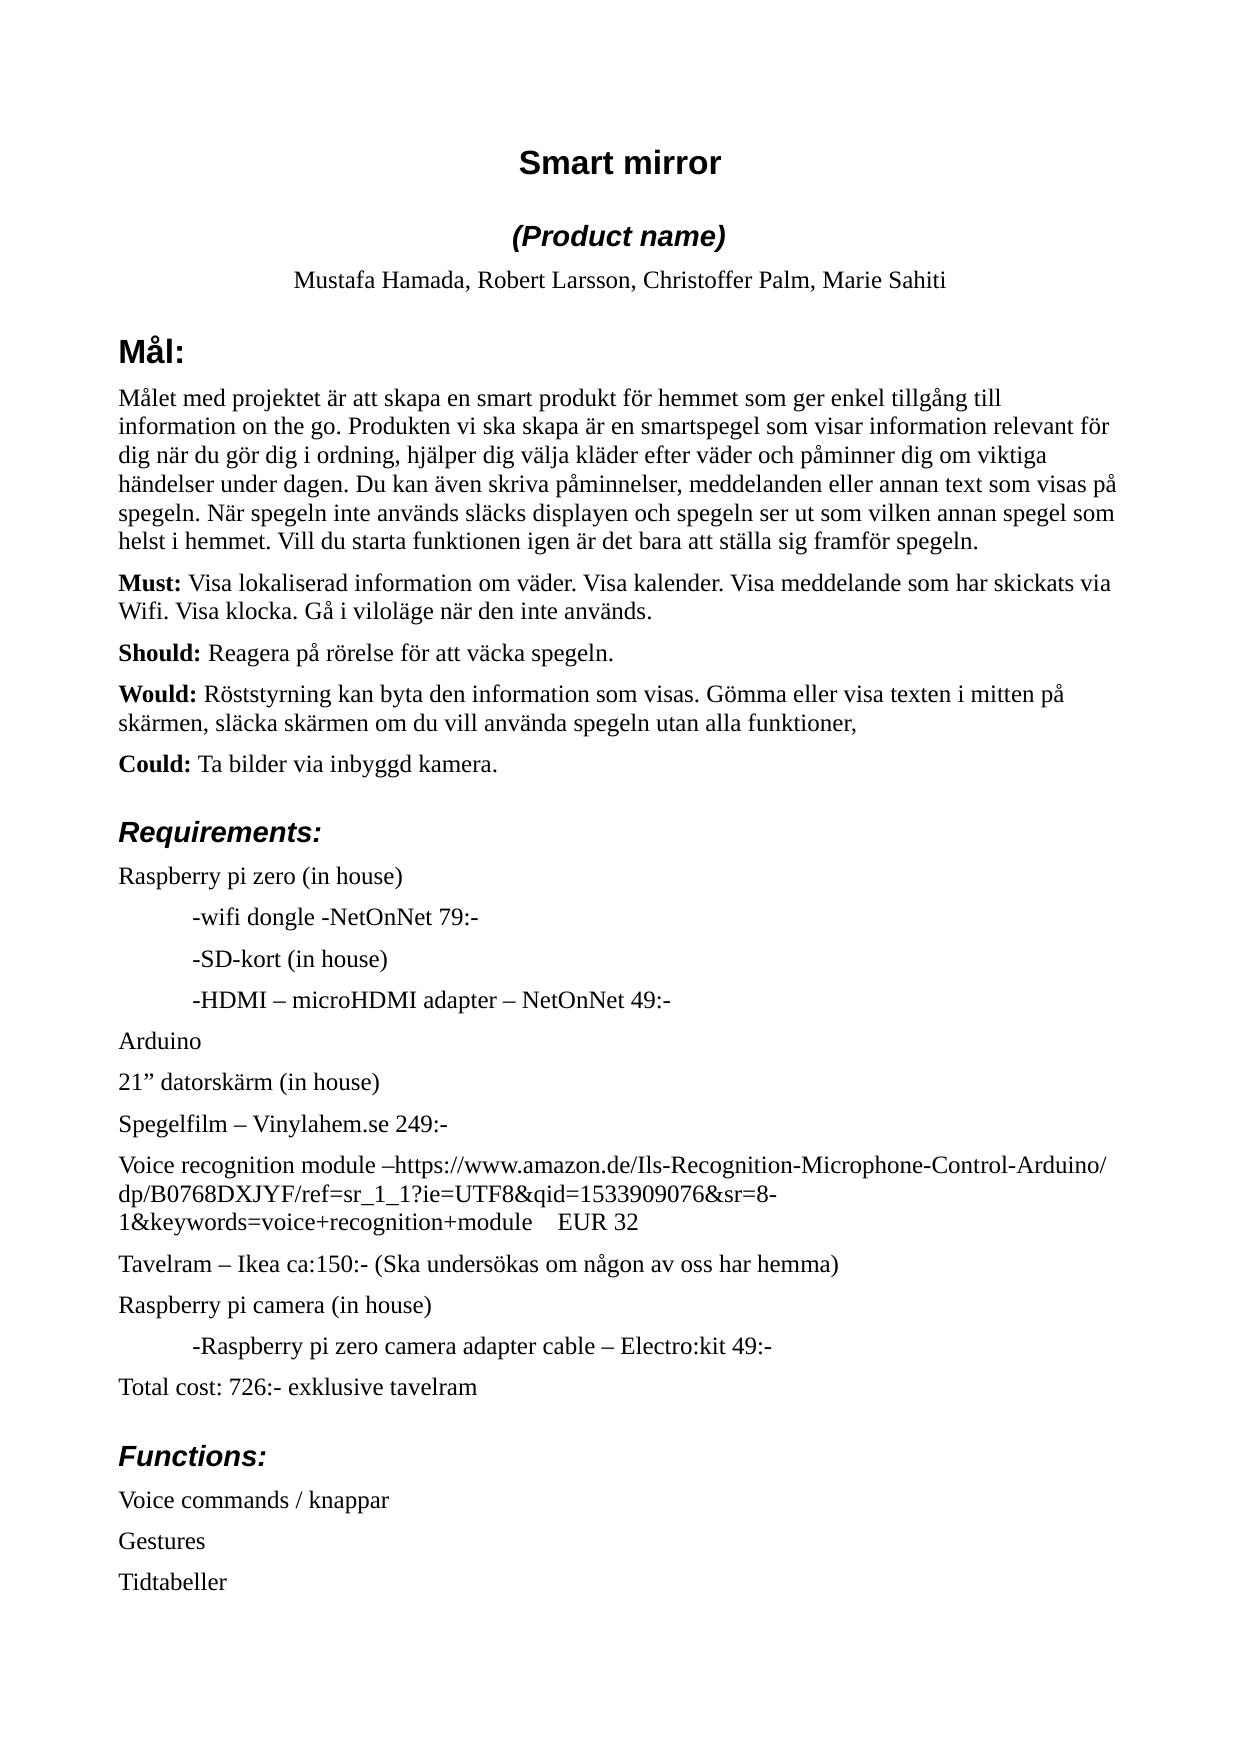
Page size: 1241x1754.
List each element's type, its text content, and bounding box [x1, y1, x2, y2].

text Målet med projektet är att skapa en smart produkt för hemmet som ger enkel tillgång till information on the go. Produkten vi ska skapa är en smartspegel som visar information relevant för dig när du gör dig i ordning, hjälper dig välja kläder efter väder och påminner dig om viktiga händelser under dagen. Du kan även skriva påminnelser, meddelanden eller annan text som visas på spegeln. När spegeln inte används släcks displayen och spegeln ser ut som vilken annan spegel som helst i hemmet. Vill du starta funktionen igen är det bara att ställa sig framför spegeln. [118, 383, 1122, 555]
text Tavelram – Ikea ca:150:- (Ska undersökas om någon av oss har hemma) [118, 1249, 1122, 1277]
text -HDMI – microHDMI adapter – NetOnNet 49:- [118, 985, 1122, 1014]
text Total cost: 726:- exklusive tavelram [118, 1372, 1122, 1401]
text Could: Ta bilder via inbyggd kamera. [118, 749, 1122, 778]
subtitle Functions: [118, 1439, 1122, 1472]
text 21” datorskärm (in house) [118, 1067, 1122, 1096]
text Raspberry pi zero (in house) [118, 861, 1122, 890]
subtitle Requirements: [118, 815, 1122, 849]
text Should: Reagera på rörelse för att väcka spegeln. [118, 638, 1122, 666]
text -Raspberry pi zero camera adapter cable – Electro:kit 49:- [118, 1331, 1122, 1360]
text -wifi dongle -NetOnNet 79:- [118, 902, 1122, 931]
text -SD-kort (in house) [118, 944, 1122, 972]
subtitle Smart mirror [118, 143, 1122, 182]
text Spegelfilm – Vinylahem.se 249:- [118, 1109, 1122, 1137]
subtitle Mål: [118, 332, 1122, 370]
text Mustafa Hamada, Robert Larsson, Christoffer Palm, Marie Sahiti [118, 265, 1122, 294]
text Tidtabeller [118, 1567, 1122, 1596]
subtitle (Product name) [118, 219, 1122, 253]
text Raspberry pi camera (in house) [118, 1290, 1122, 1319]
text Voice commands / knappar [118, 1485, 1122, 1513]
text Gestures [118, 1526, 1122, 1555]
text Must: Visa lokaliserad information om väder. Visa kalender. Visa meddelande som har skickats via Wifi. Visa klocka. Gå i viloläge när den inte används. [118, 568, 1122, 625]
text Would: Röststyrning kan byta den information som visas. Gömma eller visa texten i mitten på skärmen, släcka skärmen om du vill använda spegeln utan alla funktioner, [118, 679, 1122, 736]
text Arduino [118, 1026, 1122, 1055]
text Voice recognition module –https://www.amazon.de/Ils-Recognition-Microphone-Control-Arduino/dp/B0768DXJYF/ref=sr_1_1?ie=UTF8&qid=1533909076&sr=8-1&keywords=voice+recognition+module EUR 32 [118, 1150, 1122, 1236]
